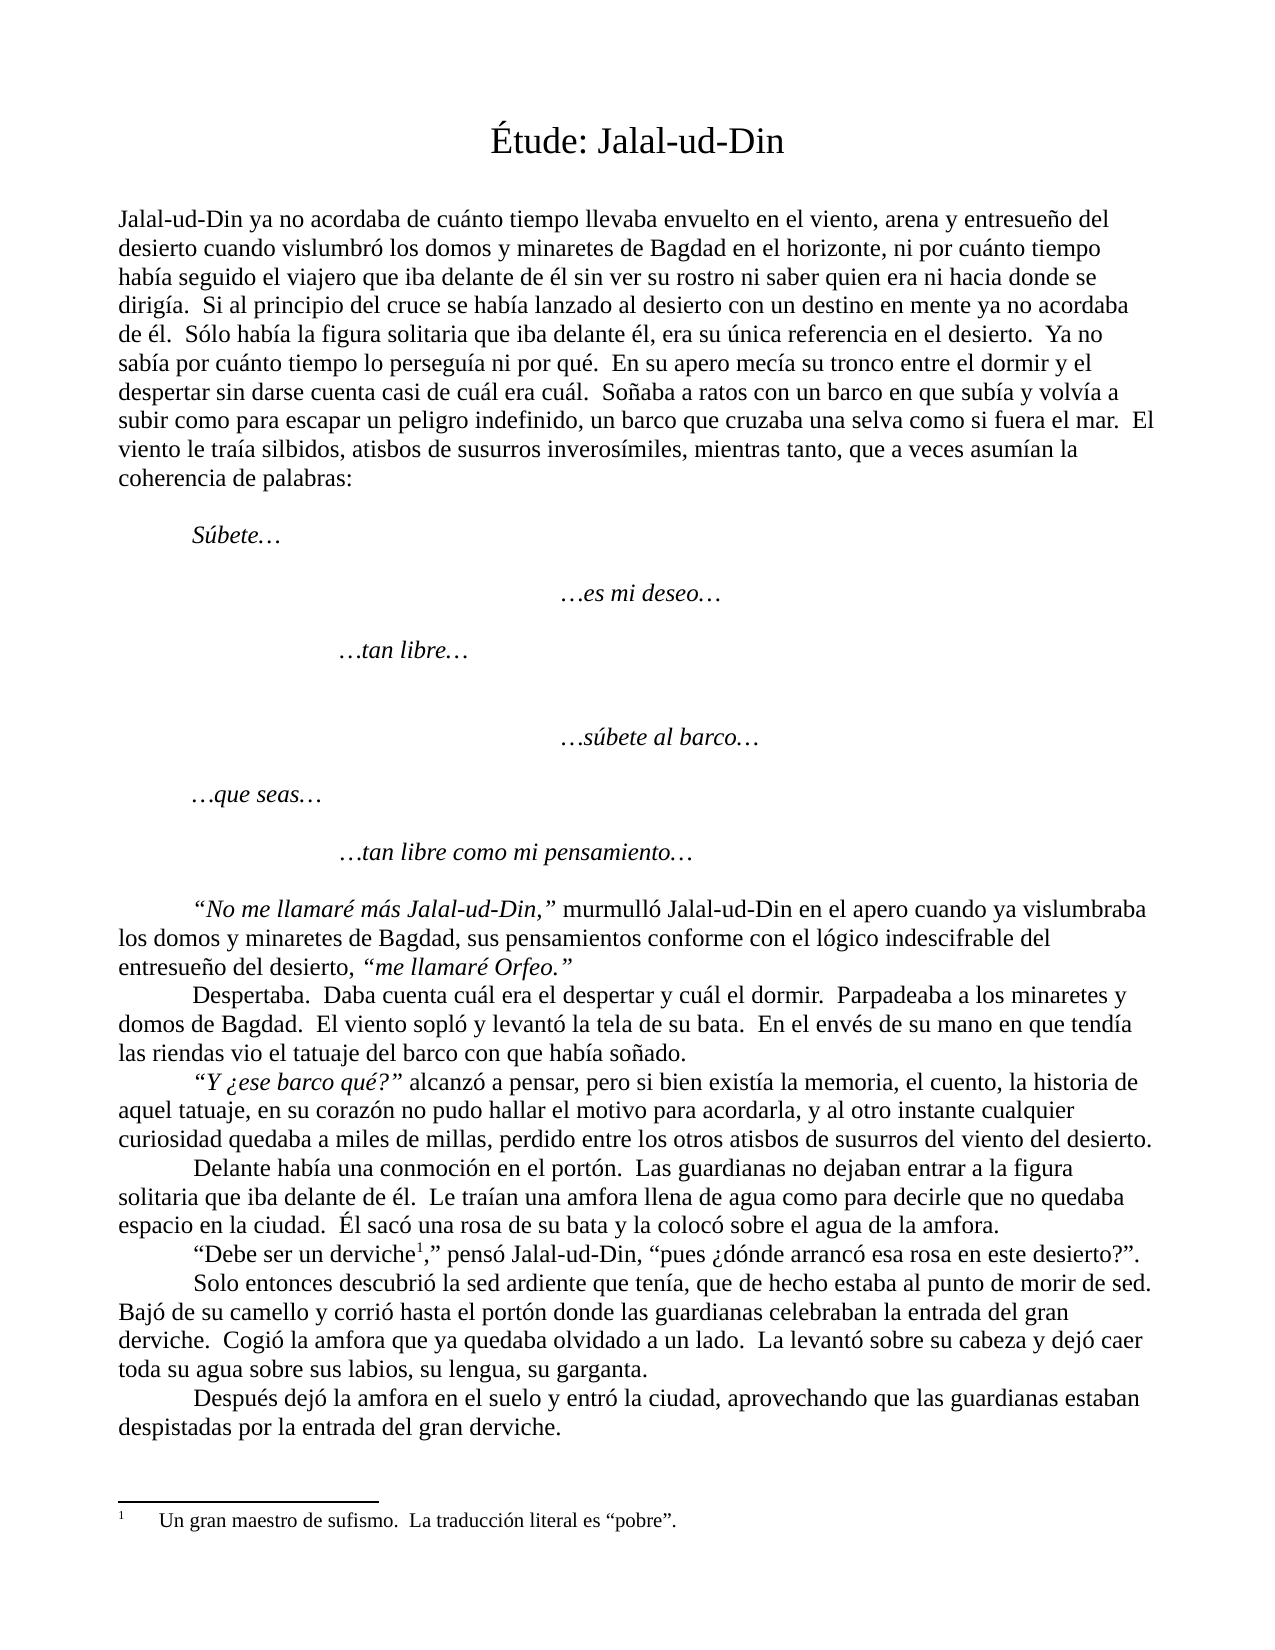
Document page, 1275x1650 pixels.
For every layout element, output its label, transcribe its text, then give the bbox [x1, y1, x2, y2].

text “No me llamaré más Jalal-ud-Din,” murmulló Jalal-ud-Din en el apero cuando ya vislumbraba los domos y minaretes de Bagdad, sus pensamientos conforme con el lógico indescifrable del entresueño del desierto, “me llamaré Orfeo.” [118, 894, 1157, 981]
text Después dejó la amfora en el suelo y entró la ciudad, aprovechando que las guardianas estaban despistadas por la entrada del gran derviche. [118, 1383, 1157, 1441]
text Solo entonces descubrió la sed ardiente que tenía, que de hecho estaba al punto de morir de sed. Bajó de su camello y corrió hasta el portón donde las guardianas celebraban la entrada del gran derviche. Cogió la amfora que ya quedaba olvidado a un lado. La levantó sobre su cabeza y dejó caer toda su agua sobre sus labios, su lengua, su garganta. [118, 1268, 1157, 1383]
text …es mi deseo… [118, 578, 1157, 607]
text …tan libre… [266, 636, 1157, 664]
text “Y ¿ese barco qué?” alcanzó a pensar, pero si bien existía la memoria, el cuento, la historia de aquel tatuaje, en su corazón no pudo hallar el motivo para acordarla, y al otro instante cualquier curiosidad quedaba a miles de millas, perdido entre los otros atisbos de susurros del viento del desierto. [118, 1067, 1157, 1153]
text “Debe ser un derviche,” pensó Jalal-ud-Din, “pues ¿dónde arrancó esa rosa en este desierto?”. [118, 1239, 1157, 1268]
text Despertaba. Daba cuenta cuál era el despertar y cuál el dormir. Parpadeaba a los minaretes y domos de Bagdad. El viento sopló y levantó la tela de su bata. En el envés de su mano en que tendía las riendas vio el tatuaje del barco con que había soñado. [118, 981, 1157, 1067]
text Súbete… [118, 521, 1157, 549]
text Un gran maestro de sufismo. La traducción literal es “pobre”. [118, 1508, 1157, 1532]
text …súbete al barco… [118, 722, 1157, 751]
text …tan libre como mi pensamiento… [118, 837, 1157, 866]
text Delante había una conmoción en el portón. Las guardianas no dejaban entrar a la figura solitaria que iba delante de él. Le traían una amfora llena de agua como para decirle que no quedaba espacio en la ciudad. Él sacó una rosa de su bata y la colocó sobre el agua de la amfora. [118, 1153, 1157, 1239]
text Jalal-ud-Din ya no acordaba de cuánto tiempo llevaba envuelto en el viento, arena y entresueño del desierto cuando vislumbró los domos y minaretes de Bagdad en el horizonte, ni por cuánto tiempo había seguido el viajero que iba delante de él sin ver su rostro ni saber quien era ni hacia donde se dirigía. Si al principio del cruce se había lanzado al desierto con un destino en mente ya no acordaba de él. Sólo había la figura solitaria que iba delante él, era su única referencia en el desierto. Ya no sabía por cuánto tiempo lo perseguía ni por qué. En su apero mecía su tronco entre el dormir y el despertar sin darse cuenta casi de cuál era cuál. Soñaba a ratos con un barco en que subía y volvía a subir como para escapar un peligro indefinido, un barco que cruzaba una selva como si fuera el mar. El viento le traía silbidos, atisbos de susurros inverosímiles, mientras tanto, que a veces asumían la coherencia de palabras: [118, 204, 1157, 492]
text …que seas… [118, 779, 1157, 808]
text Étude: Jalal-ud-Din [118, 118, 1157, 161]
